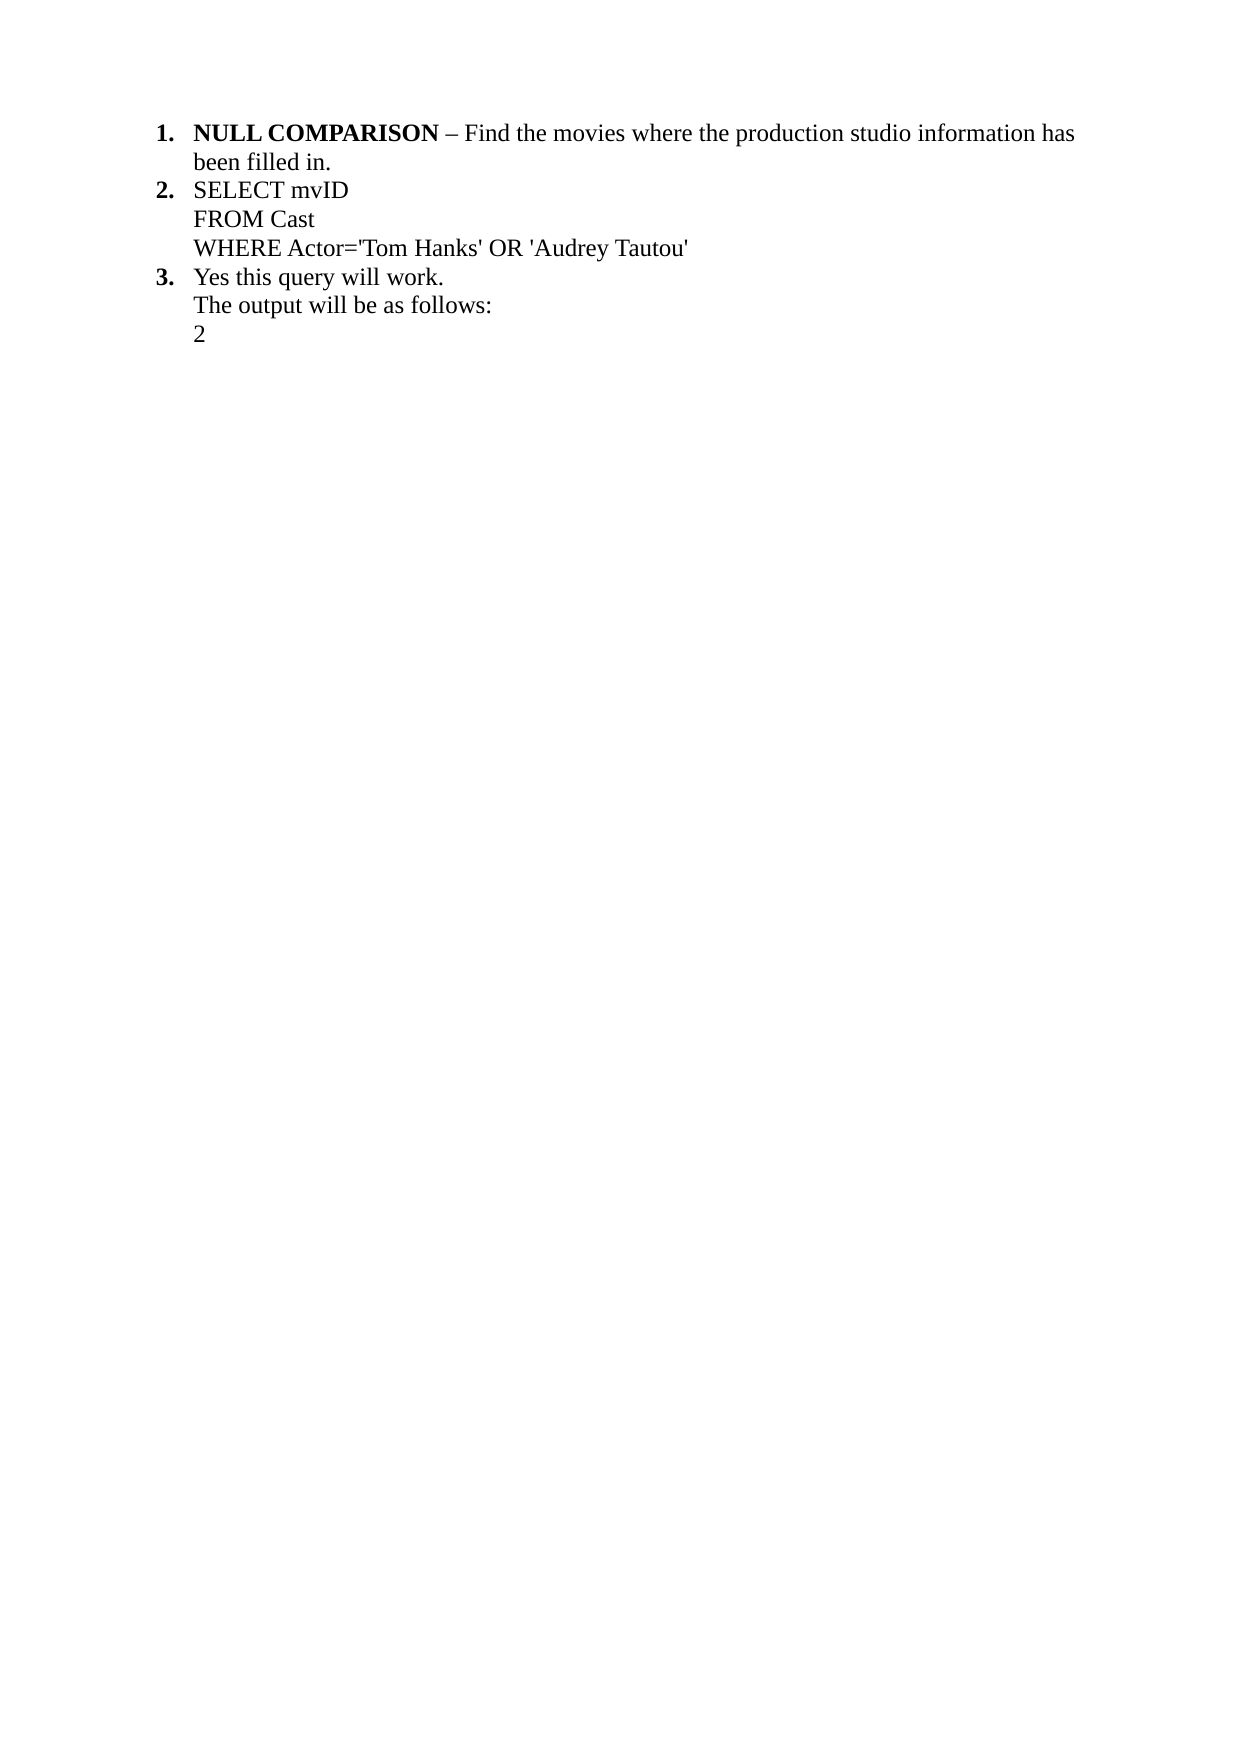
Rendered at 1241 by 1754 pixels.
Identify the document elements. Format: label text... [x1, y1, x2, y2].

list SELECT mvID FROM Cast WHERE Actor='Tom Hanks' OR 'Audrey Tautou' [156, 176, 1122, 262]
list Yes this query will work. The output will be as follows: 2 [156, 262, 1122, 348]
list NULL COMPARISON – Find the movies where the production studio information has been filled in. [156, 118, 1122, 176]
